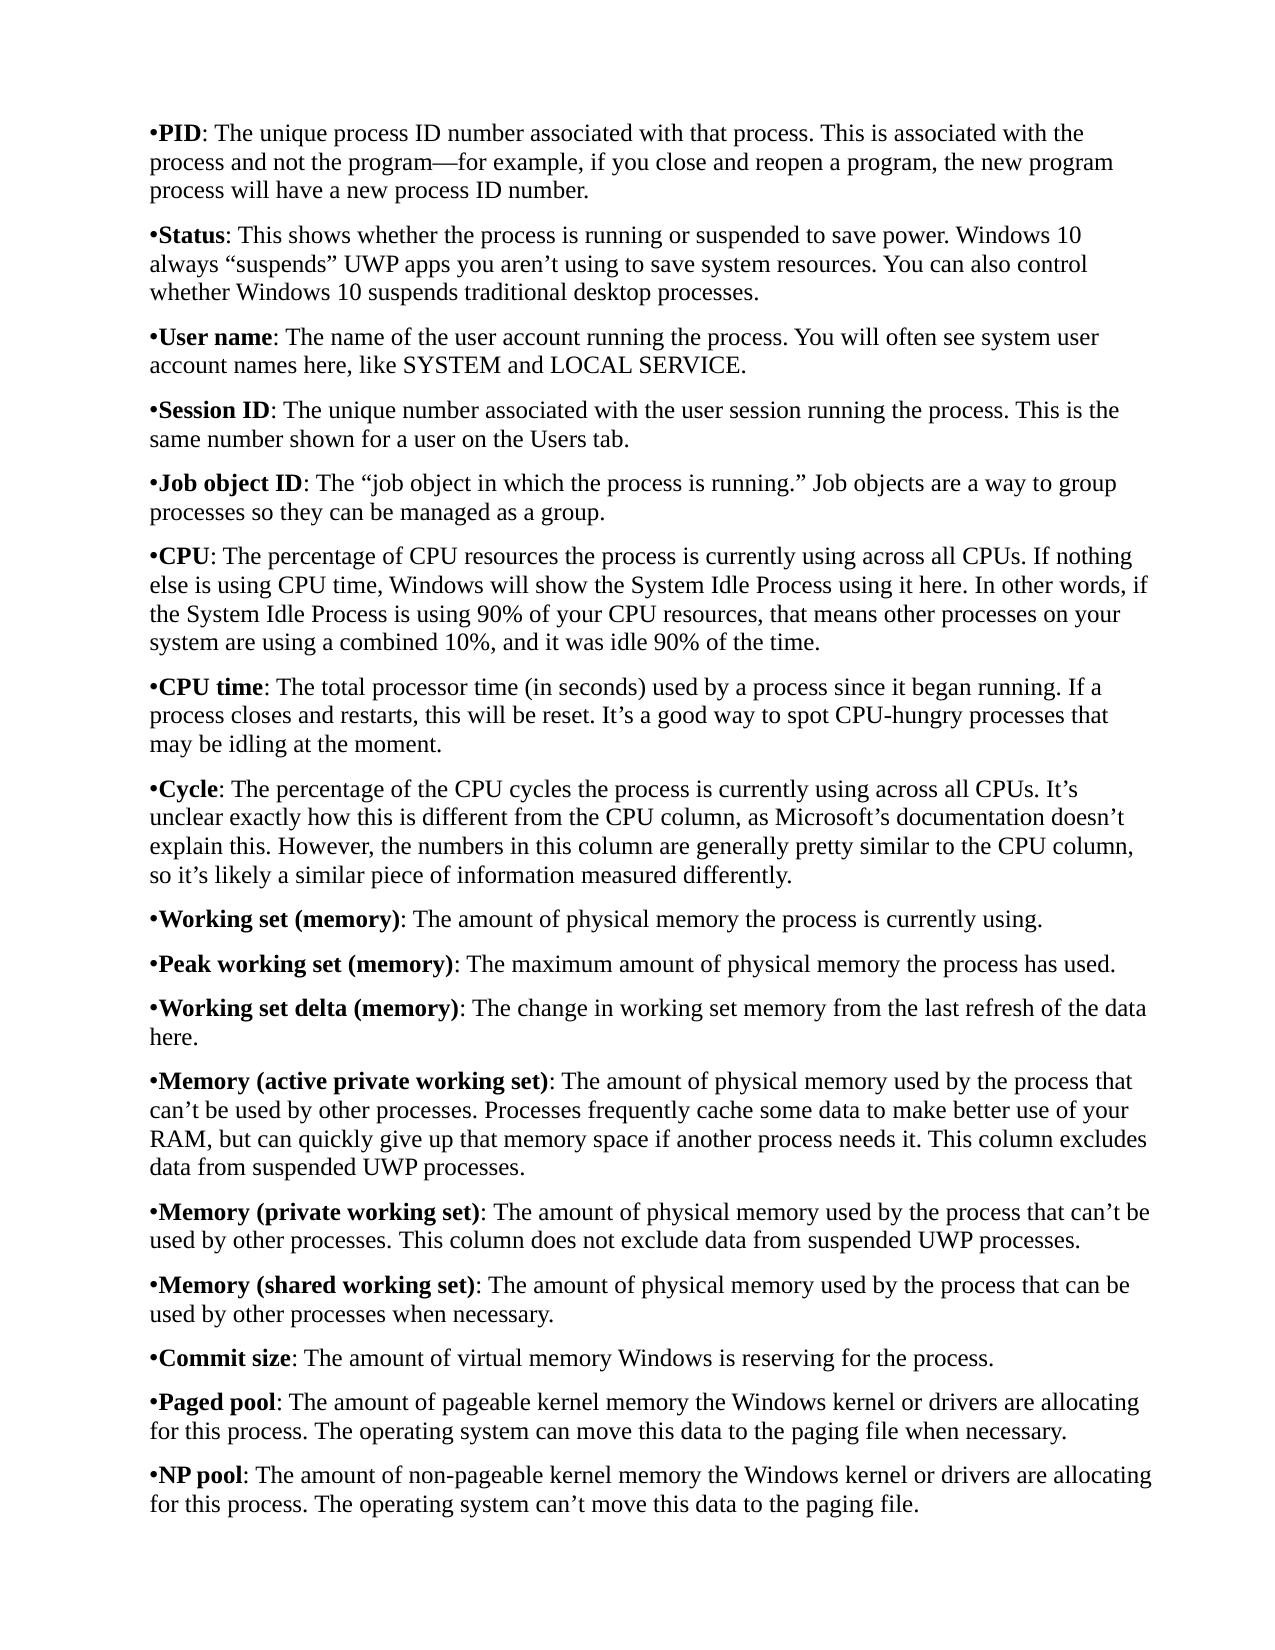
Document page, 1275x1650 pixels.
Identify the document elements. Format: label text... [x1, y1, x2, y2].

list Job object ID: The “job object in which the process is running.” Job objects are a way to group processes so they can be managed as a group. [118, 468, 1157, 526]
list Peak working set (memory): The maximum amount of physical memory the process has used. [118, 949, 1157, 977]
list Paged pool: The amount of pageable kernel memory the Windows kernel or drivers are allocating for this process. The operating system can move this data to the paging file when necessary. [118, 1387, 1157, 1445]
list Working set delta (memory): The change in working set memory from the last refresh of the data here. [118, 993, 1157, 1051]
list CPU: The percentage of CPU resources the process is currently using across all CPUs. If nothing else is using CPU time, Windows will show the System Idle Process using it here. In other words, if the System Idle Process is using 90% of your CPU resources, that means other processes on your system are using a combined 10%, and it was idle 90% of the time. [118, 541, 1157, 656]
list Memory (active private working set): The amount of physical memory used by the process that can’t be used by other processes. Processes frequently cache some data to make better use of your RAM, but can quickly give up that memory space if another process needs it. This column excludes data from suspended UWP processes. [118, 1066, 1157, 1181]
list PID: The unique process ID number associated with that process. This is associated with the process and not the program—for example, if you close and reopen a program, the new program process will have a new process ID number. [118, 118, 1157, 204]
list Memory (private working set): The amount of physical memory used by the process that can’t be used by other processes. This column does not exclude data from suspended UWP processes. [118, 1197, 1157, 1254]
list CPU time: The total processor time (in seconds) used by a process since it began running. If a process closes and restarts, this will be reset. It’s a good way to spot CPU-hungry processes that may be idling at the moment. [118, 672, 1157, 758]
list Status: This shows whether the process is running or suspended to save power. Windows 10 always “suspends” UWP apps you aren’t using to save system resources. You can also control whether Windows 10 suspends traditional desktop processes. [118, 220, 1157, 306]
list Memory (shared working set): The amount of physical memory used by the process that can be used by other processes when necessary. [118, 1270, 1157, 1327]
list Cycle: The percentage of the CPU cycles the process is currently using across all CPUs. It’s unclear exactly how this is different from the CPU column, as Microsoft’s documentation doesn’t explain this. However, the numbers in this column are generally pretty similar to the CPU column, so it’s likely a similar piece of information measured differently. [118, 774, 1157, 889]
list Commit size: The amount of virtual memory Windows is reserving for the process. [118, 1343, 1157, 1372]
list User name: The name of the user account running the process. You will often see system user account names here, like SYSTEM and LOCAL SERVICE. [118, 322, 1157, 379]
list Working set (memory): The amount of physical memory the process is currently using. [118, 904, 1157, 933]
list NP pool: The amount of non-pageable kernel memory the Windows kernel or drivers are allocating for this process. The operating system can’t move this data to the paging file. [118, 1461, 1157, 1518]
list Session ID: The unique number associated with the user session running the process. This is the same number shown for a user on the Users tab. [118, 395, 1157, 452]
